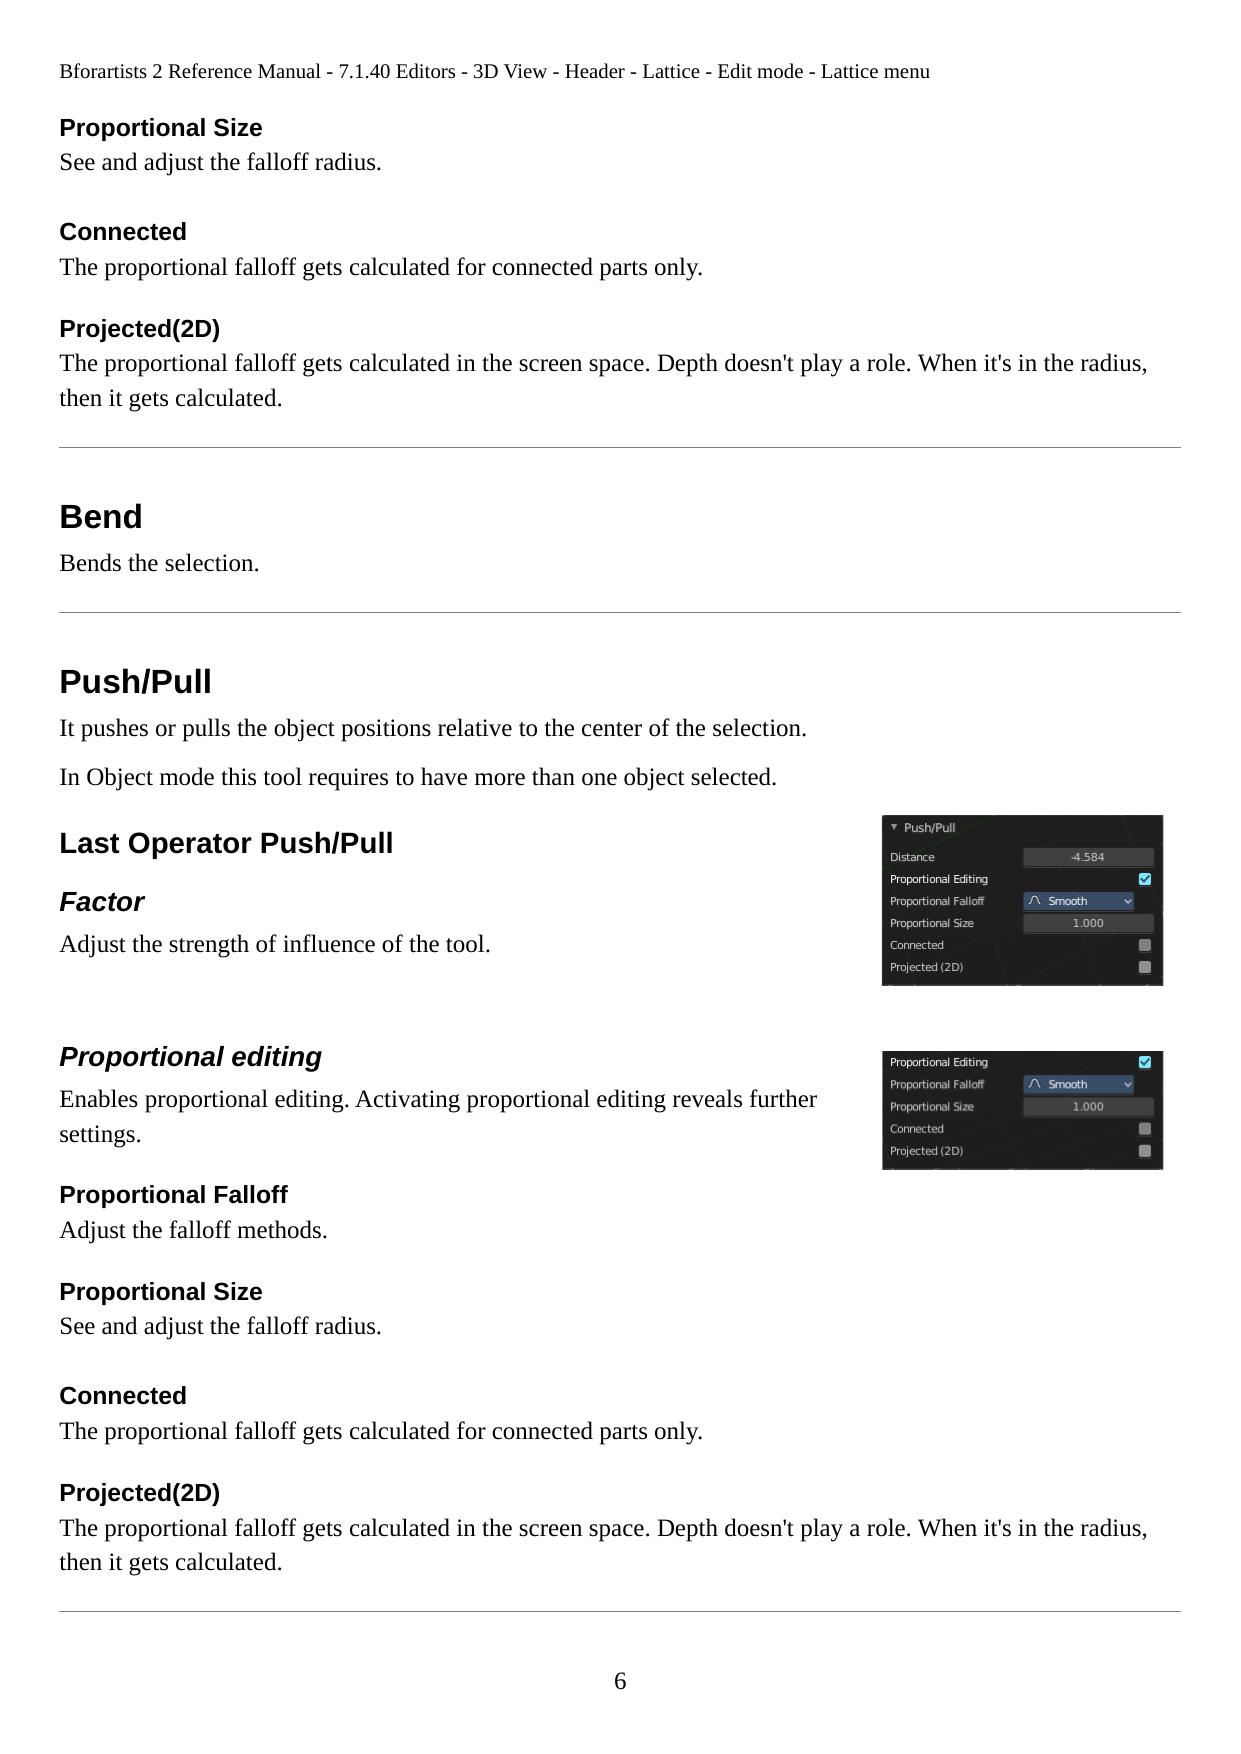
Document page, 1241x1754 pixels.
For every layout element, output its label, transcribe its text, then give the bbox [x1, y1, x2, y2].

text Bends the selection. [59, 548, 1181, 577]
text See and adjust the falloff radius. [59, 147, 1181, 176]
subtitle Projected(2D) [59, 314, 1181, 342]
picture [881, 815, 1164, 986]
text Adjust the falloff methods. [59, 1215, 1181, 1244]
subtitle Push/Pull [59, 662, 1181, 701]
subtitle Bend [59, 497, 1181, 536]
subtitle Proportional Size [59, 113, 1181, 141]
subtitle Proportional editing [59, 1040, 1181, 1072]
text The proportional falloff gets calculated in the screen space. Depth doesn't play a role. When it's in the radius, then it gets calculated. [59, 1513, 1181, 1576]
subtitle Proportional Falloff [59, 1180, 1181, 1209]
subtitle [1164, 885, 1181, 917]
subtitle Proportional Size [59, 1277, 1181, 1305]
text The proportional falloff gets calculated in the screen space. Depth doesn't play a role. When it's in the radius, then it gets calculated. [59, 348, 1181, 412]
text The proportional falloff gets calculated for connected parts only. [59, 1416, 1181, 1445]
text The proportional falloff gets calculated for connected parts only. [59, 252, 1181, 281]
subtitle Projected(2D) [59, 1478, 1181, 1506]
text Enables proportional editing. Activating proportional editing reveals further settings. [59, 1084, 882, 1147]
text In Object mode this tool requires to have more than one object selected. [59, 762, 1181, 791]
text Adjust the strength of influence of the tool. [59, 929, 881, 958]
subtitle [1164, 826, 1181, 860]
picture [882, 1051, 1164, 1170]
subtitle Connected [59, 217, 1181, 246]
subtitle Last Operator Push/Pull [59, 826, 881, 860]
subtitle Factor [59, 885, 881, 917]
text See and adjust the falloff radius. [59, 1311, 1181, 1340]
text It pushes or pulls the object positions relative to the center of the selection. [59, 713, 1181, 742]
subtitle Connected [59, 1381, 1181, 1410]
